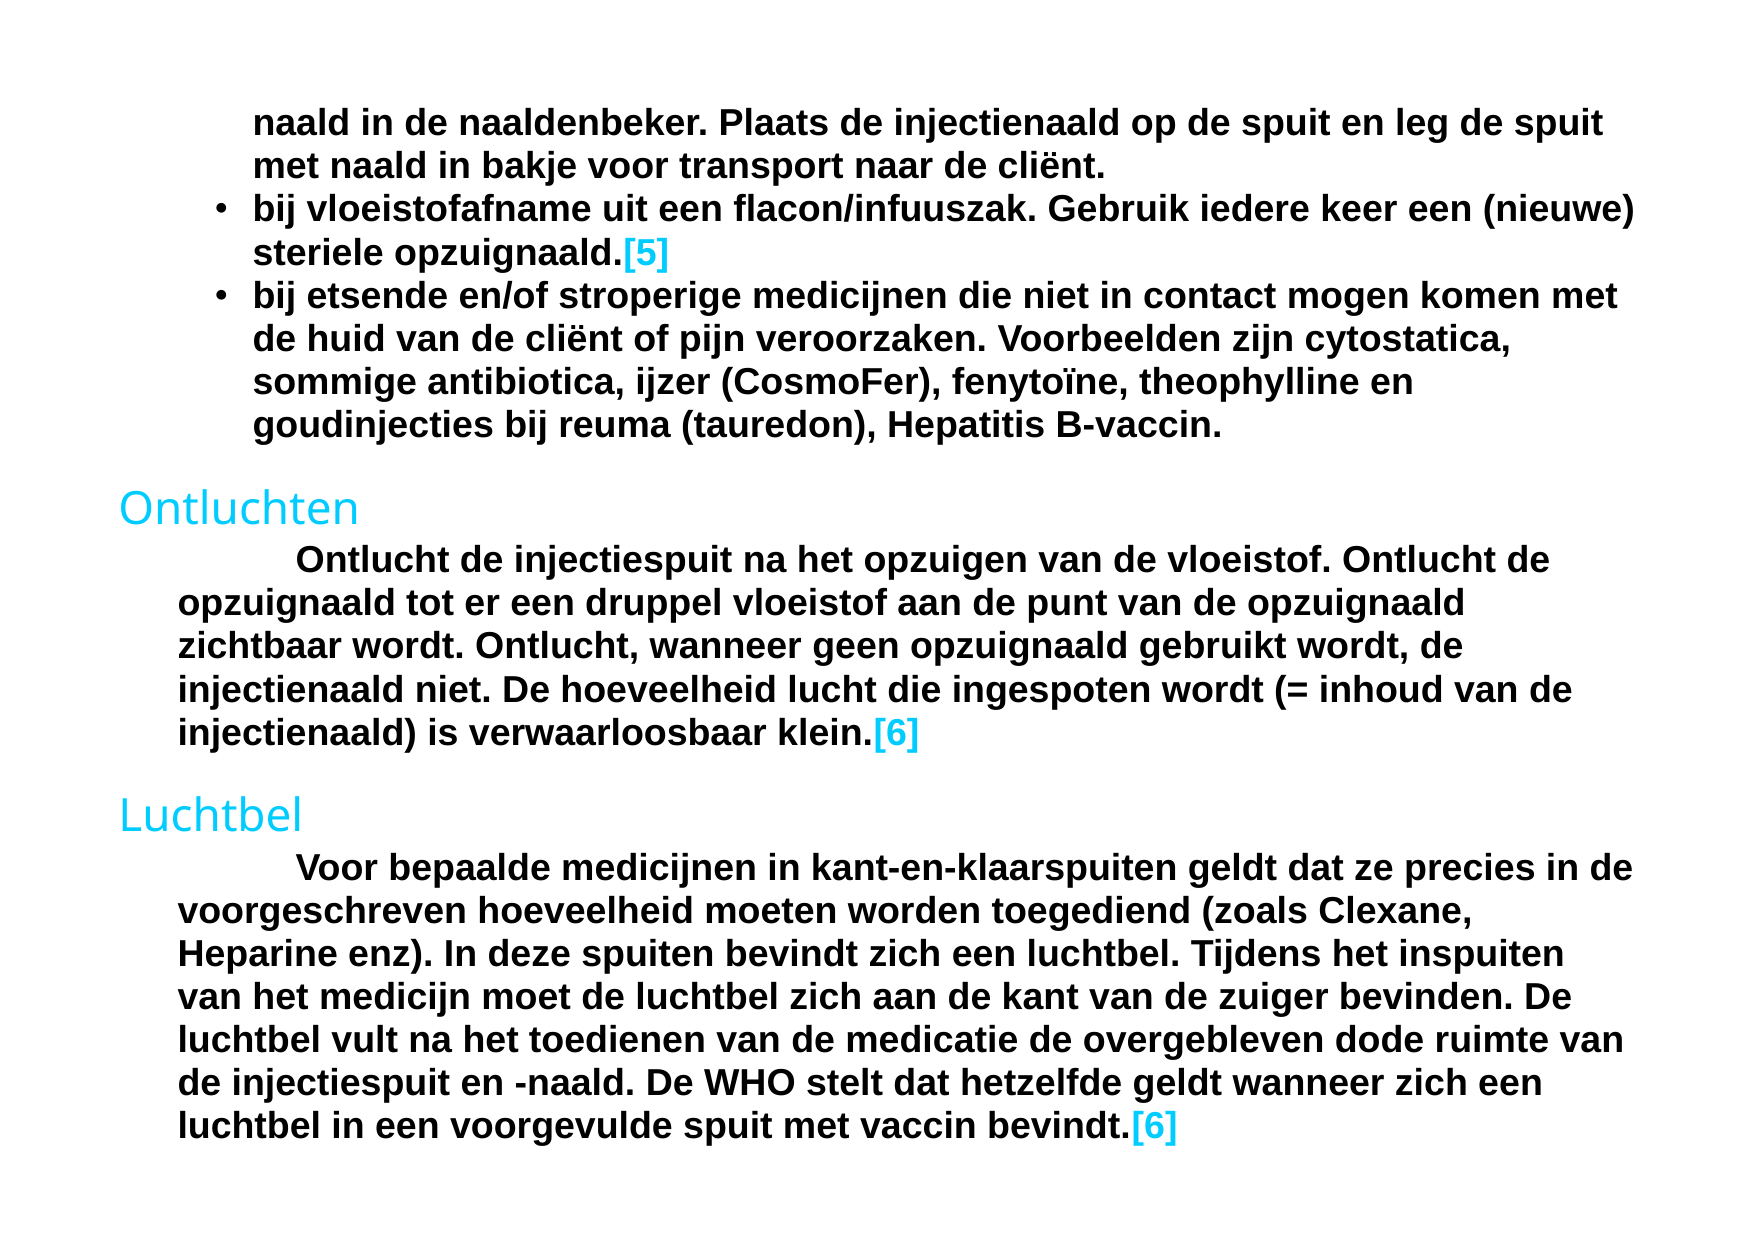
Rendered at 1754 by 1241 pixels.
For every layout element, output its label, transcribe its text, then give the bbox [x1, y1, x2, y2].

subtitle bij etsende en/of stroperige medicijnen die niet in contact mogen komen met de huid van de cliënt of pijn veroorzaken. Voorbeelden zijn cytostatica, sommige antibiotica, ijzer (CosmoFer), fenytoïne, theophylline en goudinjecties bij reuma (tauredon), Hepatitis B-vaccin. [215, 273, 1636, 446]
subtitle Luchtbel [118, 783, 1636, 845]
subtitle naald in de naaldenbeker. Plaats de injectienaald op de spuit en leg de spuit met naald in bakje voor transport naar de cliënt. [215, 100, 1636, 187]
subtitle Ontlucht de injectiespuit na het opzuigen van de vloeistof. Ontlucht de opzuignaald tot er een druppel vloeistof aan de punt van de opzuignaald zichtbaar wordt. Ontlucht, wanneer geen opzuignaald gebruikt wordt, de injectienaald niet. De hoeveelheid lucht die ingespoten wordt (= inhoud van de injectienaald) is verwaarloosbaar klein.[6] [177, 537, 1636, 753]
subtitle bij vloeistofafname uit een flacon/infuuszak. Gebruik iedere keer een (nieuwe) steriele opzuignaald.[5] [215, 187, 1636, 273]
subtitle Voor bepaalde medicijnen in kant-en-klaarspuiten geldt dat ze precies in de voorgeschreven hoeveelheid moeten worden toegediend (zoals Clexane, Heparine enz). In deze spuiten bevindt zich een luchtbel. Tijdens het inspuiten van het medicijn moet de luchtbel zich aan de kant van de zuiger bevinden. De luchtbel vult na het toedienen van de medicatie de overgebleven dode ruimte van de injectiespuit en -naald. De WHO stelt dat hetzelfde geldt wanneer zich een luchtbel in een voorgevulde spuit met vaccin bevindt.[6] [177, 845, 1636, 1147]
subtitle Ontluchten [118, 475, 1636, 537]
